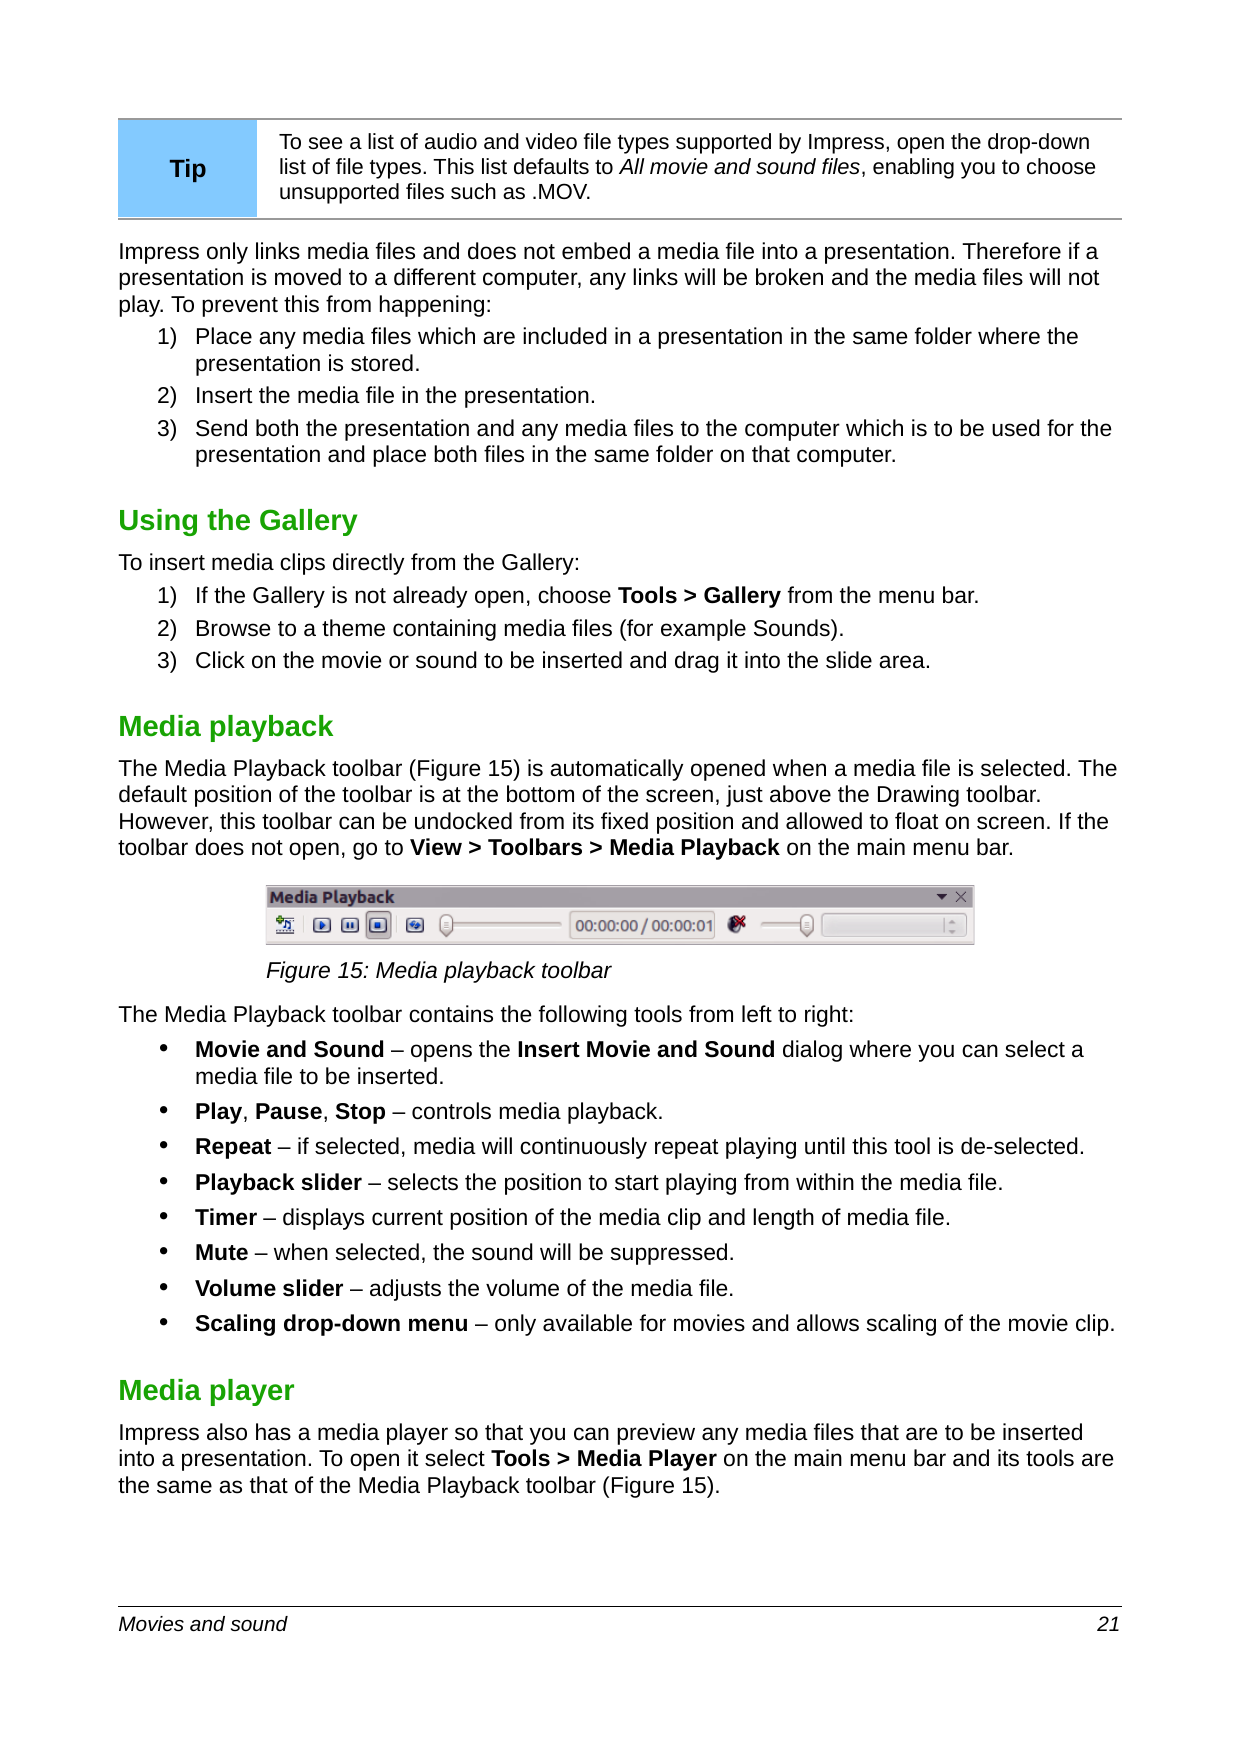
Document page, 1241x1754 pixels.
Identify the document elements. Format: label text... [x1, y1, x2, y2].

list Scaling drop-down menu – only available for movies and allows scaling of the movie clip. [156, 1308, 1122, 1337]
list Insert the media file in the presentation. [177, 382, 1122, 409]
table_header To see a list of audio and video file types supported by Impress, open the drop-down list of file types. This list defaults to All movie and sound files, enabling you to choose unsupported files such as .MOV. [258, 120, 1122, 217]
list Mute – when selected, the sound will be suppressed. [156, 1237, 1122, 1267]
text Impress also has a media player so that you can preview any media files that are to be inserted into a presentation. To open it select Tools > Media Player on the main menu bar and its tools are the same as that of the Media Playback toolbar (Figure 13). [118, 1419, 1122, 1498]
list To insert media clips directly from the Gallery: [118, 549, 1122, 575]
list Volume slider – adjusts the volume of the media file. [156, 1273, 1122, 1302]
list If the Gallery is not already open, choose Tools > Gallery from the menu bar. [177, 582, 1122, 608]
table_header Tip [118, 120, 257, 217]
list Browse to a theme containing media files (for example Sounds). [177, 614, 1122, 641]
subtitle Using the Gallery [118, 503, 1122, 537]
subtitle Media player [118, 1373, 1122, 1406]
list Place any media files which are included in a presentation in the same folder where the presentation is stored. [177, 323, 1122, 376]
list Timer – displays current position of the media clip and length of media file. [156, 1202, 1122, 1231]
list Impress only links media files and does not embed a media file into a presentation. Therefore if a presentation is moved to a different computer, any links will be broken and the media files will not play. To prevent this from happening: [118, 238, 1122, 317]
list Play, Pause, Stop – controls media playback. [156, 1096, 1122, 1125]
list Movie and Sound – opens the Insert Movie and Sound dialog where you can select a media file to be inserted. [156, 1034, 1122, 1089]
text The Media Playback toolbar (Figure 13) is automatically opened when a media file is selected. The default position of the toolbar is at the bottom of the screen, just above the Drawing toolbar. However, this toolbar can be undocked from its fixed position and allowed to float on screen. If the toolbar does not open, go to View > Toolbars > Media Playback on the main menu bar. [118, 755, 1122, 860]
list Repeat – if selected, media will continuously repeat playing until this tool is de-selected. [156, 1131, 1122, 1160]
list Playback slider – selects the position to start playing from within the media file. [156, 1167, 1122, 1196]
picture [265, 885, 975, 945]
list Send both the presentation and any media files to the computer which is to be used for the presentation and place both files in the same folder on that computer. [177, 415, 1122, 468]
subtitle Media playback [118, 709, 1122, 742]
list Click on the movie or sound to be inserted and drag it into the slide area. [177, 647, 1122, 673]
list The Media Playback toolbar contains the following tools from left to right: [118, 1001, 1122, 1028]
text Figure 13: Media playback toolbar [266, 957, 974, 983]
